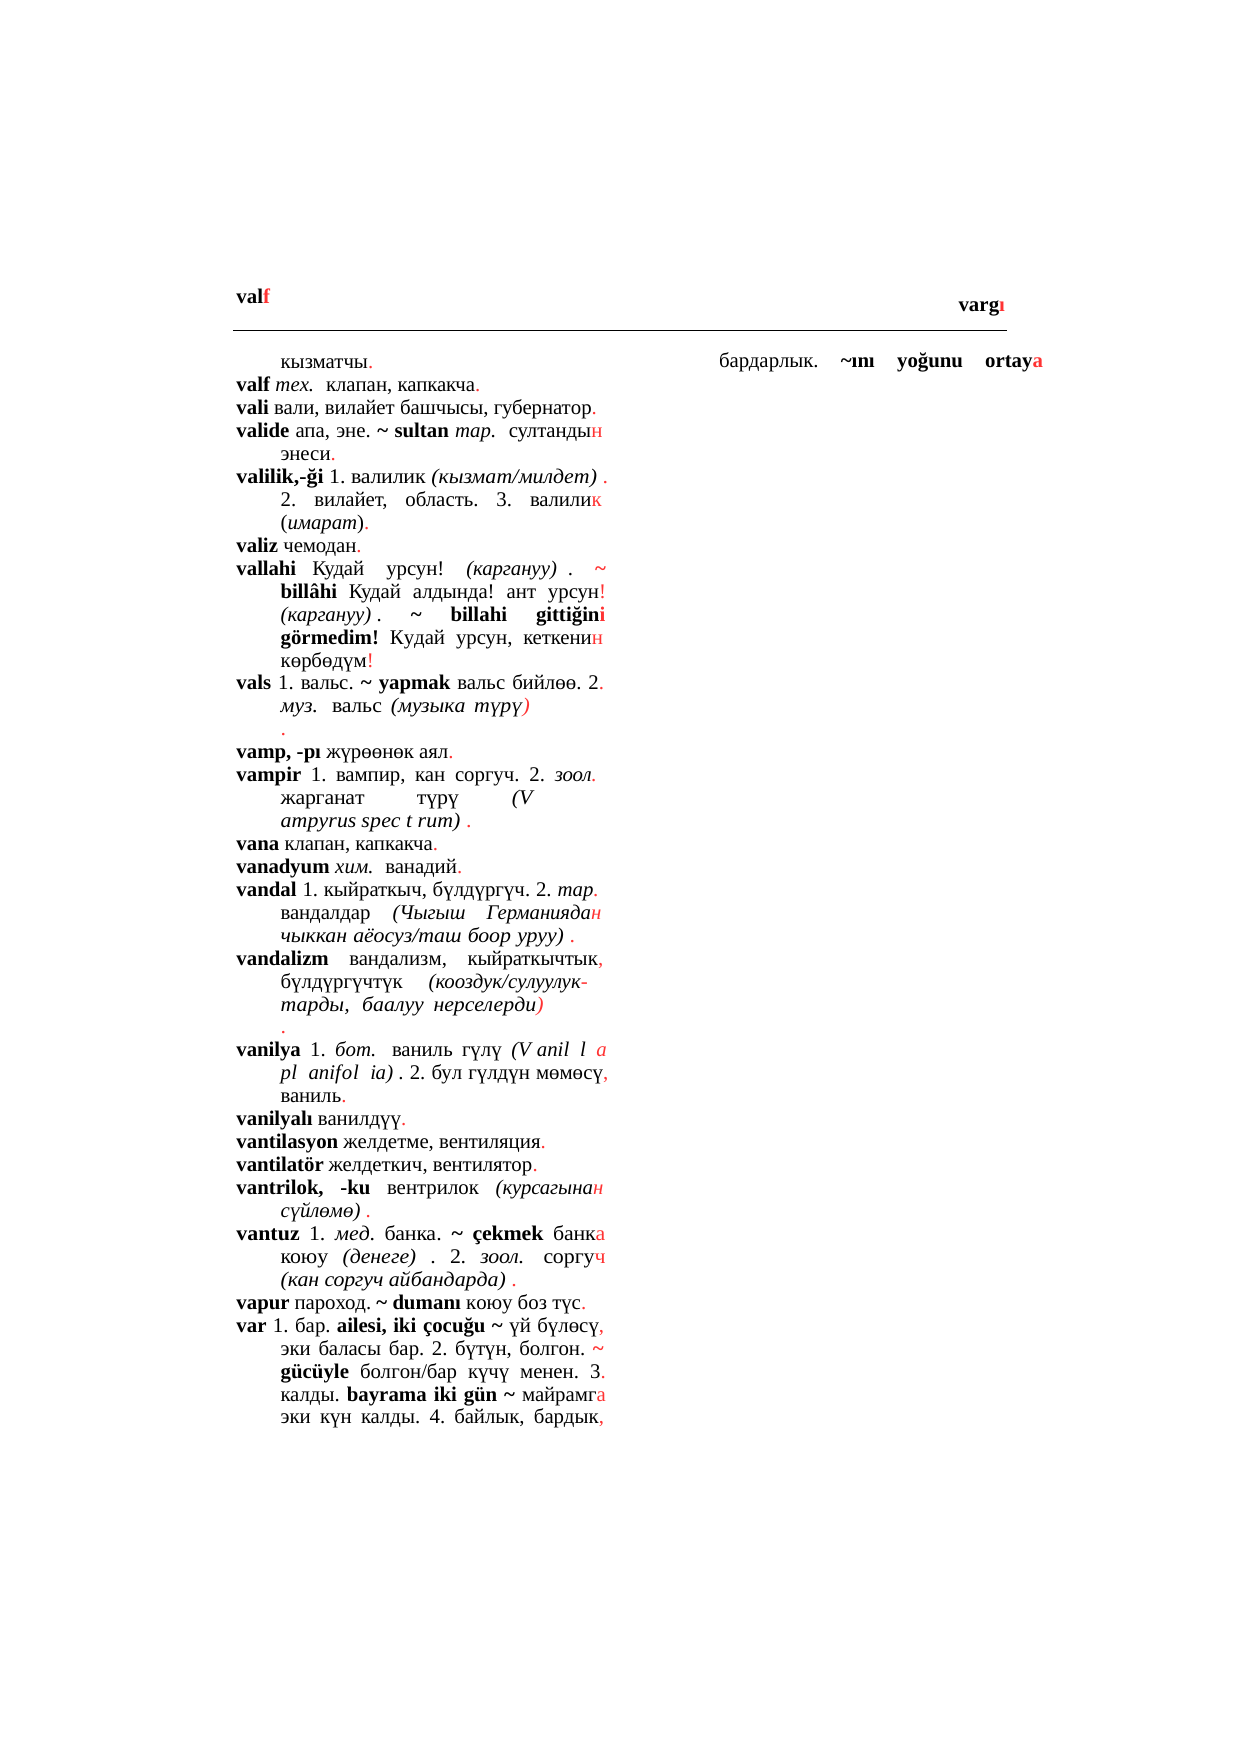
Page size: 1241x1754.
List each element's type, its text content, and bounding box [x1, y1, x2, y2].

text тарды, баалуу нерселерди) . [280, 993, 543, 1038]
text vantilatör желдеткич, вентилятор. [236, 1153, 609, 1176]
text vapur пароход. ~ dumanı коюу боз түс. [236, 1291, 609, 1314]
text vargı [898, 292, 1065, 316]
text vampir 1. вампир, кан соргуч. 2. зоол. [236, 763, 609, 786]
text vantrilok, -ku вентрилок (курсагынан сүйлөмө) . [236, 1176, 606, 1222]
text valiz чемодан. [236, 534, 609, 557]
text vanadyum хим. ванадий. [236, 855, 609, 878]
text vandalizm вандализм, кыйраткычтык, бүлдүргүчтүк (кооздук/сулуулук- [236, 947, 609, 993]
text valf тех. клапан, капкакча. [236, 373, 609, 396]
text vantuz 1. мед. банка. ~ çekmek банка коюу (денеге) . 2. зоол. соргуч (кан соргуч айбандарда) . [236, 1222, 606, 1291]
text vali вали, вилайет башчысы, губернатор. [236, 396, 609, 419]
text чыккан аёосуз/таш боор уруу) . [280, 924, 576, 947]
text ваниль. [280, 1084, 347, 1107]
text вандалдар (Чыгыш Германиядан [280, 901, 606, 924]
text vandal 1. кыйраткыч, бүлдүргүч. 2. тар. [236, 878, 609, 901]
text var 1. бар. ailesi, iki çocuğu ~ үй бүлөсү, эки баласы бар. 2. бүтүн, болгон. ~ [236, 1314, 606, 1359]
text vantilasyon желдетме, вентиляция. [236, 1130, 609, 1153]
text vallahi Кудай урсун! (каргануу) . ~ billâhi Кудай алдында! ант урсун! (каргануу) . ~ billahi gittiğini [236, 557, 606, 626]
text vals 1. вальс. ~ yapmak вальс бийлөө. 2. [236, 672, 609, 694]
text valide апа, эне. ~ sultan тар. султандын энеси. [236, 419, 609, 465]
text жарганат түрү (V ampyrus spec t rum) . [280, 786, 607, 832]
text 2. вилайет, область. 3. валилик [280, 488, 605, 511]
text муз. вальс (музыка түрү) . [280, 694, 530, 740]
text valilik,-ği 1. валилик (кызмат/милдет) . [236, 465, 609, 488]
text (имарат). [280, 511, 373, 534]
text vamp, -pı жүрөөнөк аял. [236, 740, 609, 763]
text gücüyle болгон/бар күчү менен. 3. калды. bayrama iki gün ~ майрамга эки күн калды. 4. байлык, бардык, [280, 1360, 606, 1428]
text vanilyalı ванилдүү. [236, 1107, 609, 1130]
text кызматчы. [280, 349, 374, 373]
text vanilya 1. бот. ваниль гүлү (V anil l a pl anifol ia) . 2. бул гүлдүн мөмөсү, [236, 1038, 609, 1084]
text valf [236, 284, 270, 308]
text vana клапан, капкакча. [236, 832, 609, 855]
text бардарлык. ~ını yoğunu ortaya [719, 349, 1062, 372]
text görmedim! Кудай урсун, кеткенин көрбөдүм! [280, 626, 606, 672]
